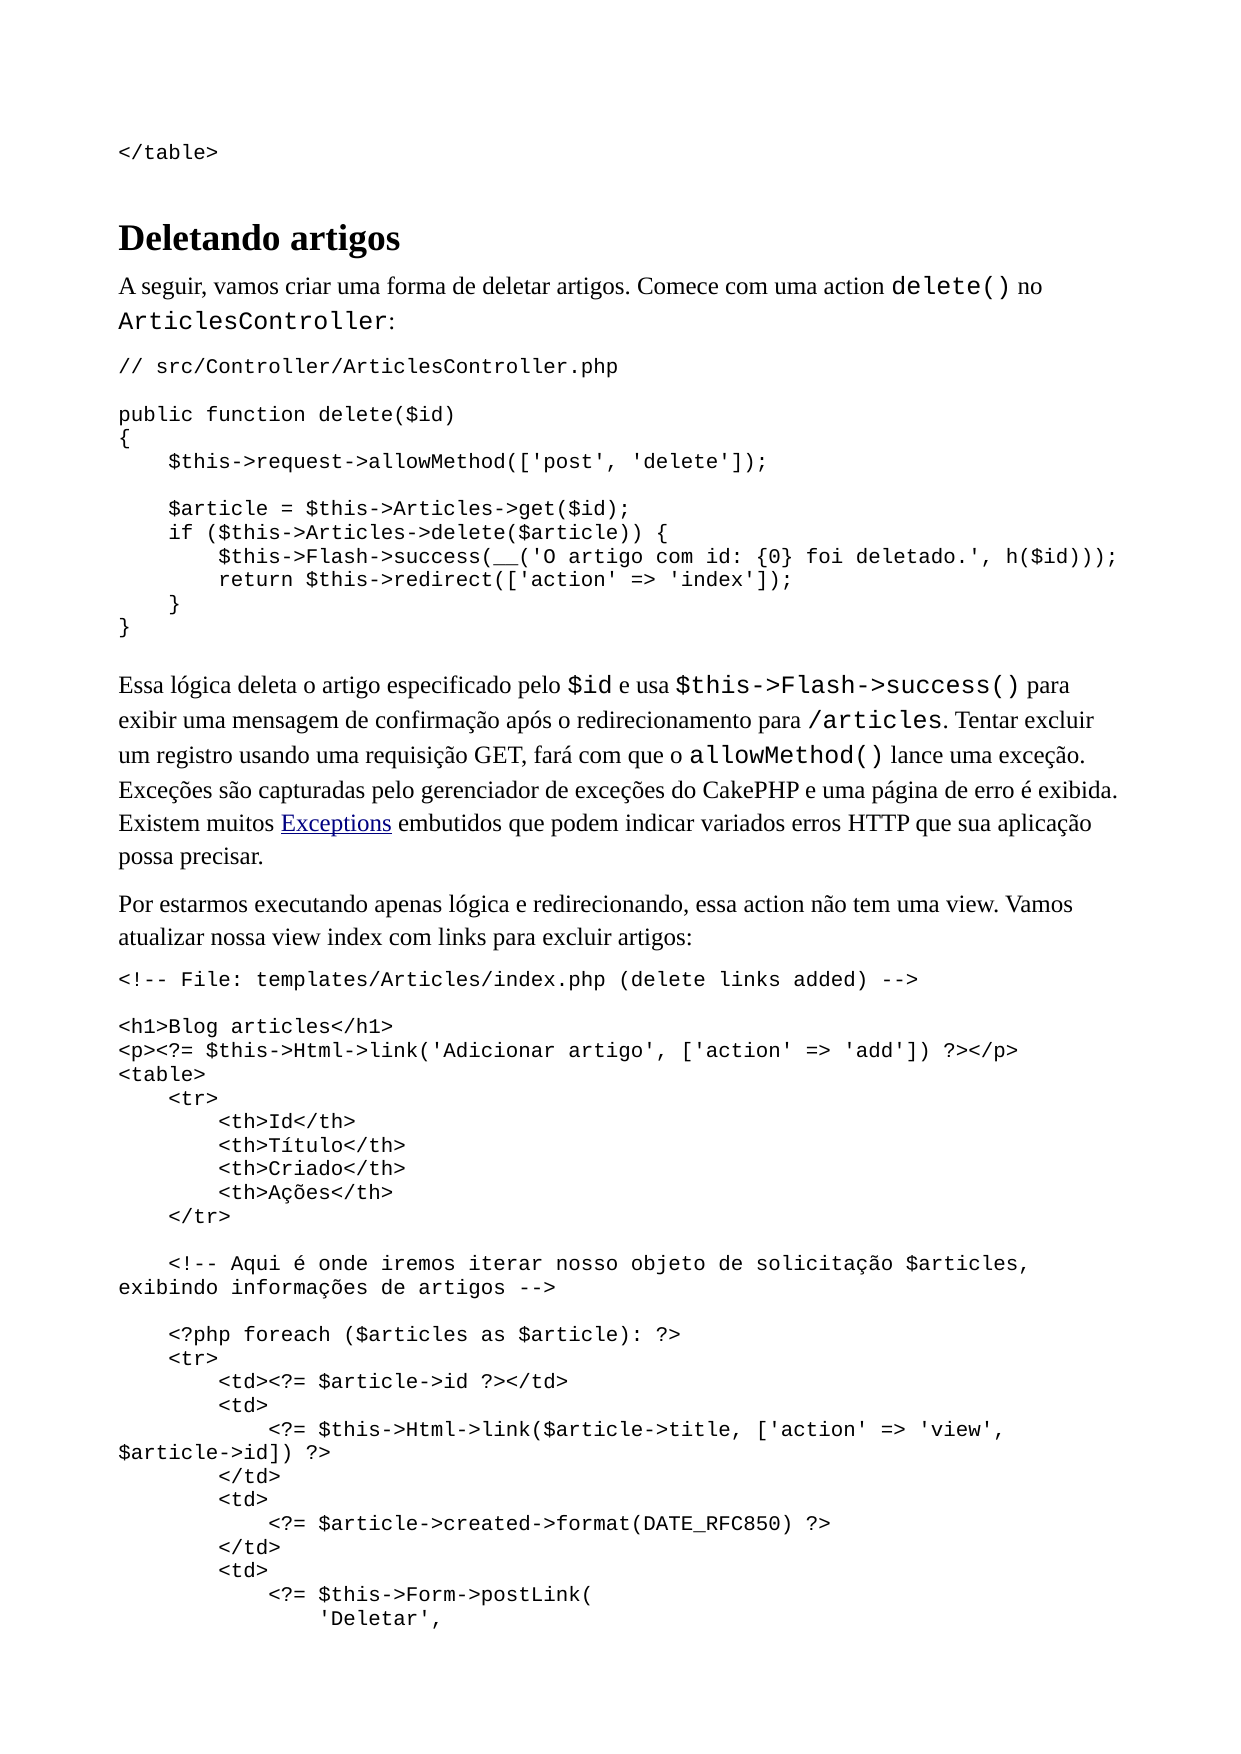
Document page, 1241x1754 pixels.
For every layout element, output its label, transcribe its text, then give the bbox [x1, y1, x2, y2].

text </tr> [118, 1206, 1122, 1229]
text } [118, 617, 1122, 640]
text { [118, 427, 1122, 451]
text <h1>Blog articles</h1> [118, 1017, 1122, 1040]
text </table> [118, 142, 1122, 165]
text <td> [118, 1395, 1122, 1418]
text // src/Controller/ArticlesController.php [118, 356, 1122, 380]
text if ($this->Articles->delete($article)) { [118, 522, 1122, 546]
text <td> [118, 1560, 1122, 1584]
text <?= $article->created->format(DATE_RFC850) ?> [118, 1513, 1122, 1537]
text Essa lógica deleta o artigo especificado pelo $id e usa $this->Flash->success() para exibir uma mensagem de confirmação após o redirecionamento para /articles. Tentar excluir um registro usando uma requisição GET, fará com que o allowMethod() lance uma exceção. Exceções são capturadas pelo gerenciador de exceções do CakePHP e uma página de erro é exibida. Existem muitos Exceptions embutidos que podem indicar variados erros HTTP que sua aplicação possa precisar. [118, 670, 1122, 870]
text } [118, 593, 1122, 617]
text A seguir, vamos criar uma forma de deletar artigos. Comece com uma action delete() no ArticlesController: [118, 271, 1122, 337]
text <td> [118, 1489, 1122, 1513]
text $this->Flash->success(__('O artigo com id: {0} foi deletado.', h($id))); [118, 546, 1122, 569]
text </td> [118, 1537, 1122, 1560]
text public function delete($id) [118, 404, 1122, 427]
text <p><?= $this->Html->link('Adicionar artigo', ['action' => 'add']) ?></p> [118, 1040, 1122, 1064]
text <?= $this->Html->link($article->title, ['action' => 'view', $article->id]) ?> [118, 1418, 1122, 1466]
text <th>Título</th> [118, 1135, 1122, 1158]
text <tr> [118, 1348, 1122, 1371]
text <table> [118, 1064, 1122, 1087]
text <th>Criado</th> [118, 1158, 1122, 1182]
text return $this->redirect(['action' => 'index']); [118, 569, 1122, 593]
text $article = $this->Articles->get($id); [118, 498, 1122, 522]
text $this->request->allowMethod(['post', 'delete']); [118, 451, 1122, 475]
text <!-- Aqui é onde iremos iterar nosso objeto de solicitação $articles, exibindo informações de artigos --> [118, 1253, 1122, 1300]
text Por estarmos executando apenas lógica e redirecionando, essa action não tem uma view. Vamos atualizar nossa view index com links para excluir artigos: [118, 889, 1122, 950]
text 'Deletar', [118, 1608, 1122, 1631]
text <?php foreach ($articles as $article): ?> [118, 1324, 1122, 1348]
text </td> [118, 1466, 1122, 1489]
text <th>Ações</th> [118, 1182, 1122, 1206]
text <td><?= $article->id ?></td> [118, 1371, 1122, 1395]
text <!-- File: templates/Articles/index.php (delete links added) --> [118, 969, 1122, 993]
text <tr> [118, 1087, 1122, 1111]
subtitle Deletando artigos [118, 216, 1122, 259]
text <th>Id</th> [118, 1111, 1122, 1135]
text <?= $this->Form->postLink( [118, 1584, 1122, 1608]
